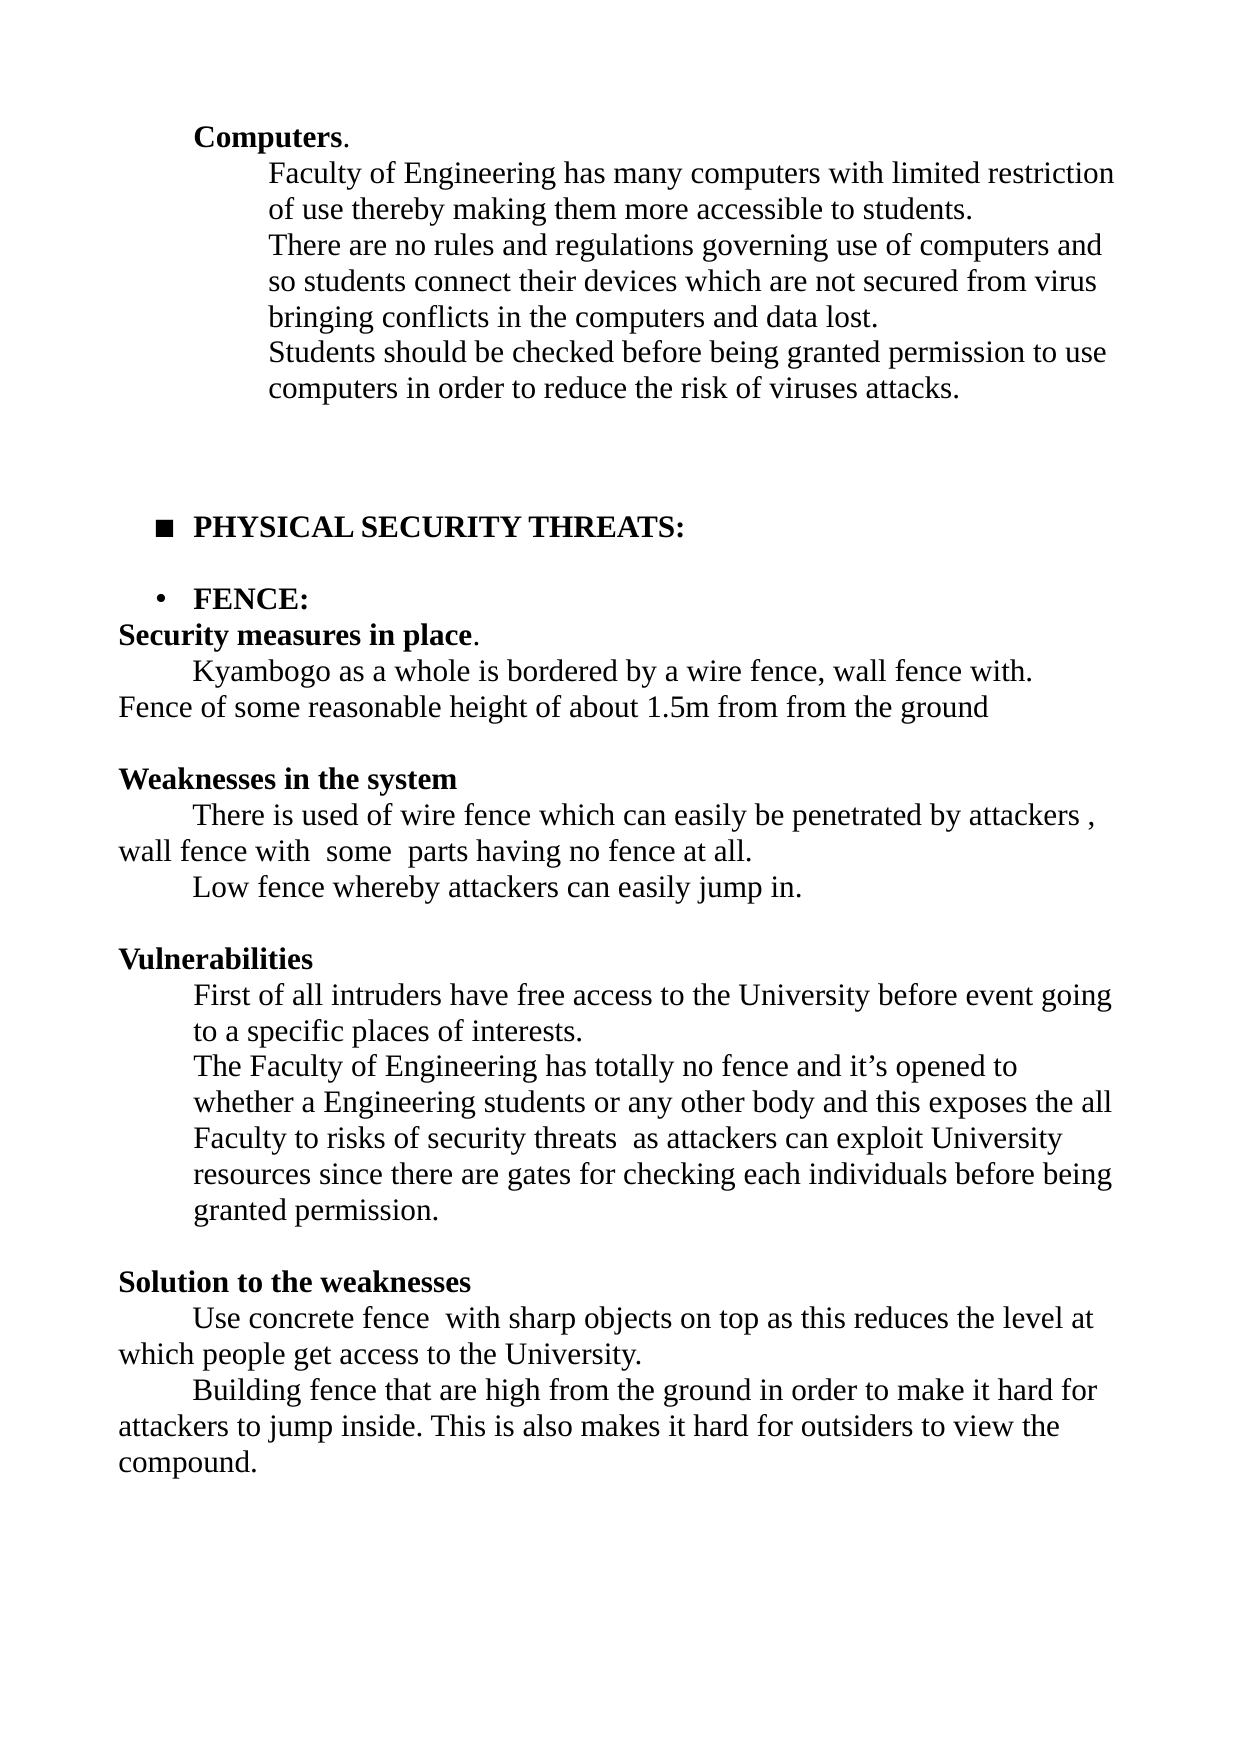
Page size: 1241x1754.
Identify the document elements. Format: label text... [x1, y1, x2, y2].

text Vulnerabilities [118, 940, 1122, 976]
text Solution to the weaknesses [118, 1263, 1122, 1299]
list The Faculty of Engineering has totally no fence and it’s opened to whether a Engineering students or any other body and this exposes the all Faculty to risks of security threats as attackers can exploit University resources since there are gates for checking each individuals before being granted permission. [156, 1048, 1122, 1227]
list There are no rules and regulations governing use of computers and so students connect their devices which are not secured from virus bringing conflicts in the computers and data lost. [231, 226, 1122, 334]
text Use concrete fence with sharp objects on top as this reduces the level at which people get access to the University. [118, 1299, 1122, 1371]
text Weaknesses in the system [118, 760, 1122, 796]
list Computers. [156, 118, 1122, 154]
text Building fence that are high from the ground in order to make it hard for attackers to jump inside. This is also makes it hard for outsiders to view the compound. [118, 1371, 1122, 1479]
text Security measures in place. [118, 616, 1122, 652]
list PHYSICAL SECURITY THREATS: [156, 509, 1122, 544]
list Students should be checked before being granted permission to use computers in order to reduce the risk of viruses attacks. [231, 334, 1122, 406]
text Kyambogo as a whole is bordered by a wire fence, wall fence with. [118, 652, 1122, 688]
text Low fence whereby attackers can easily jump in. [118, 868, 1122, 904]
list Faculty of Engineering has many computers with limited restriction of use thereby making them more accessible to students. [231, 154, 1122, 226]
text Fence of some reasonable height of about 1.5m from from the ground [118, 688, 1122, 724]
list First of all intruders have free access to the University before event going to a specific places of interests. [156, 976, 1122, 1048]
text There is used of wire fence which can easily be penetrated by attackers , wall fence with some parts having no fence at all. [118, 796, 1122, 868]
list FENCE: [156, 581, 1122, 616]
